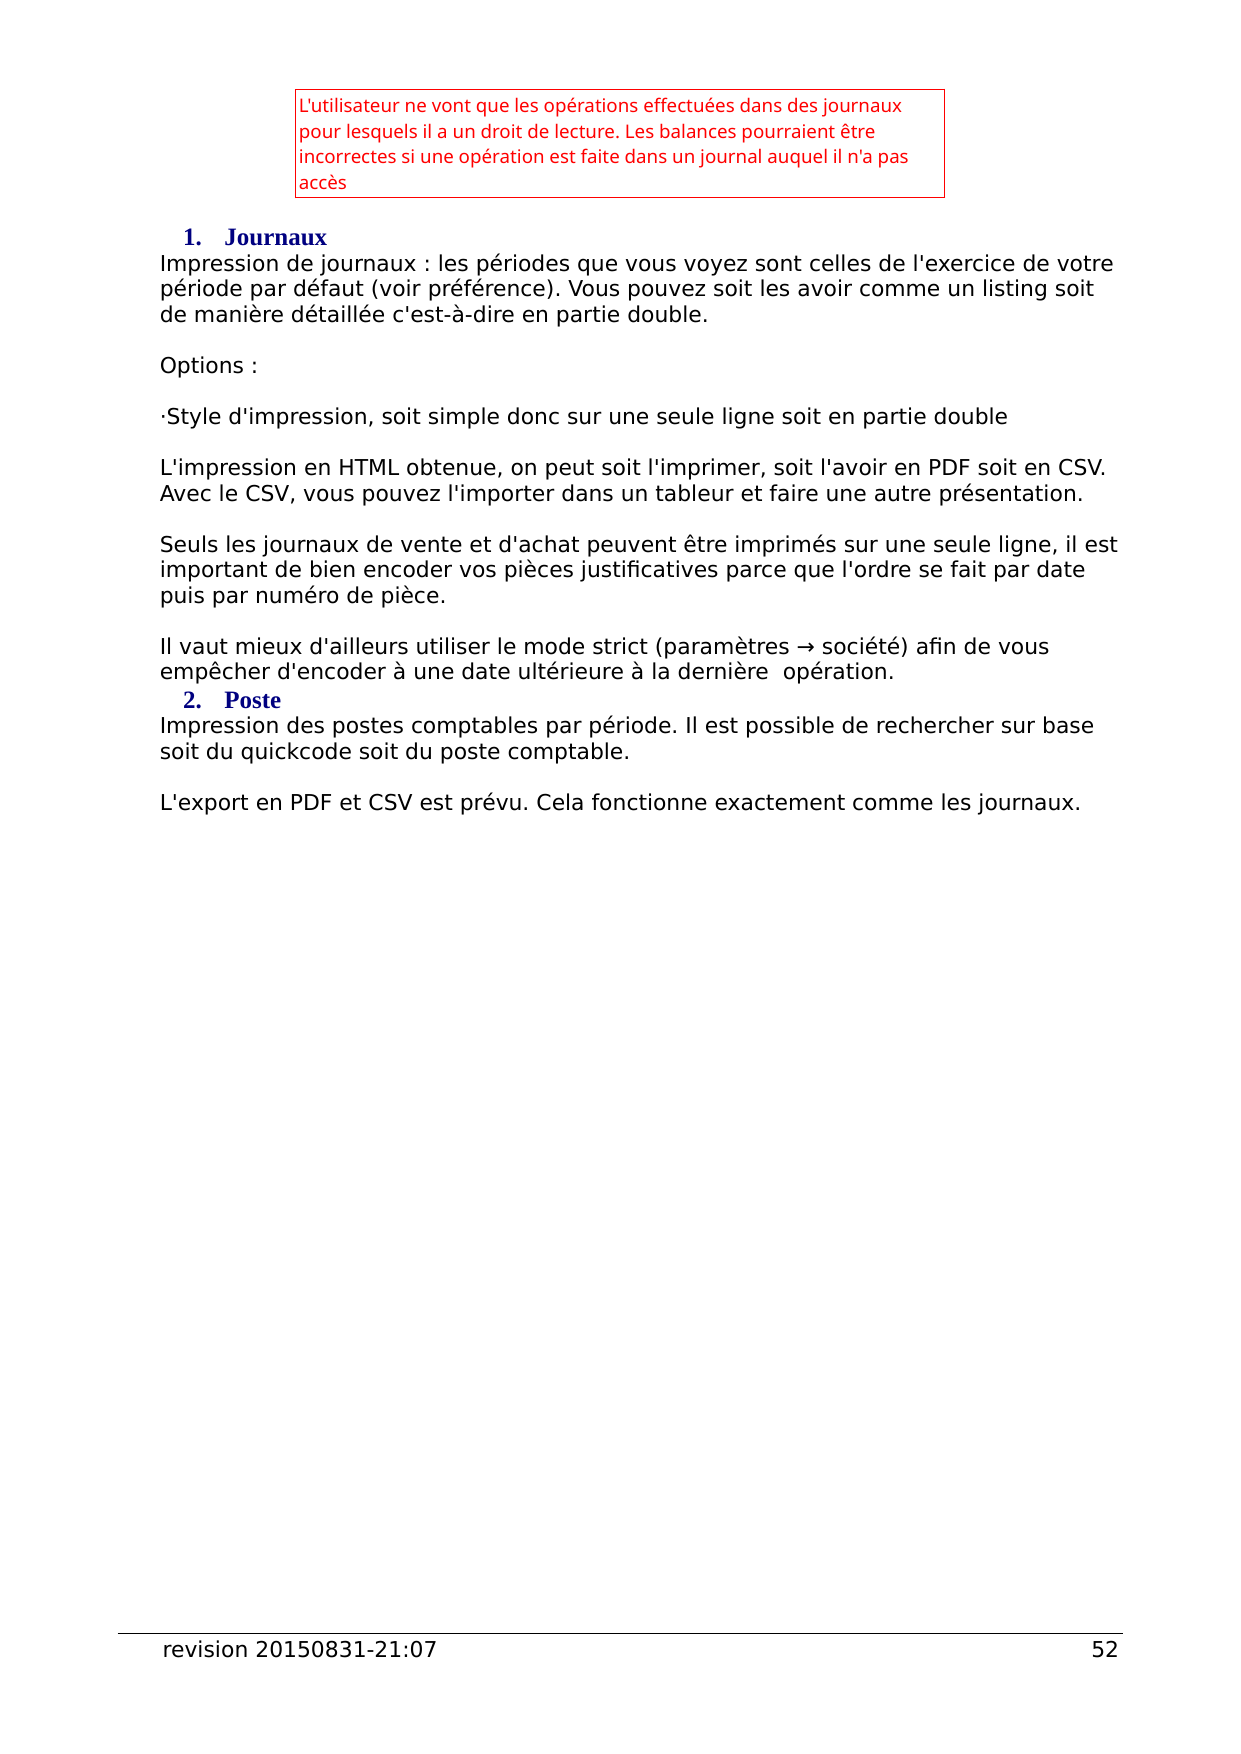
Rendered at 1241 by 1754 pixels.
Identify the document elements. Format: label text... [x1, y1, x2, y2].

text L'utilisateur ne vont que les opérations effectuées dans des journaux pour lesquels il a un droit de lecture. Les balances pourraient être incorrectes si une opération est faite dans un journal auquel il n'a pas accès [296, 90, 944, 197]
subtitle Poste [177, 685, 1123, 713]
text Options : [159, 353, 1123, 378]
text L'impression en HTML obtenue, on peut soit l'imprimer, soit l'avoir en PDF soit en CSV. Avec le CSV, vous pouvez l'importer dans un tableur et faire une autre présentation. [159, 455, 1123, 506]
text Impression des postes comptables par période. Il est possible de rechercher sur base soit du quickcode soit du poste comptable. [159, 713, 1123, 764]
text Il vaut mieux d'ailleurs utiliser le mode strict (paramètres → société) afin de vous empêcher d'encoder à une date ultérieure à la dernière opération. [159, 634, 1123, 685]
text Seuls les journaux de vente et d'achat peuvent être imprimés sur une seule ligne, il est important de bien encoder vos pièces justificatives parce que l'ordre se fait par date puis par numéro de pièce. [159, 532, 1123, 608]
subtitle Journaux [177, 222, 1123, 251]
text L'export en PDF et CSV est prévu. Cela fonctionne exactement comme les journaux. [159, 790, 1123, 816]
text Impression de journaux : les périodes que vous voyez sont celles de l'exercice de votre période par défaut (voir préférence). Vous pouvez soit les avoir comme un listing soit de manière détaillée c'est-à-dire en partie double. [159, 251, 1123, 327]
text ·Style d'impression, soit simple donc sur une seule ligne soit en partie double [159, 404, 1123, 429]
